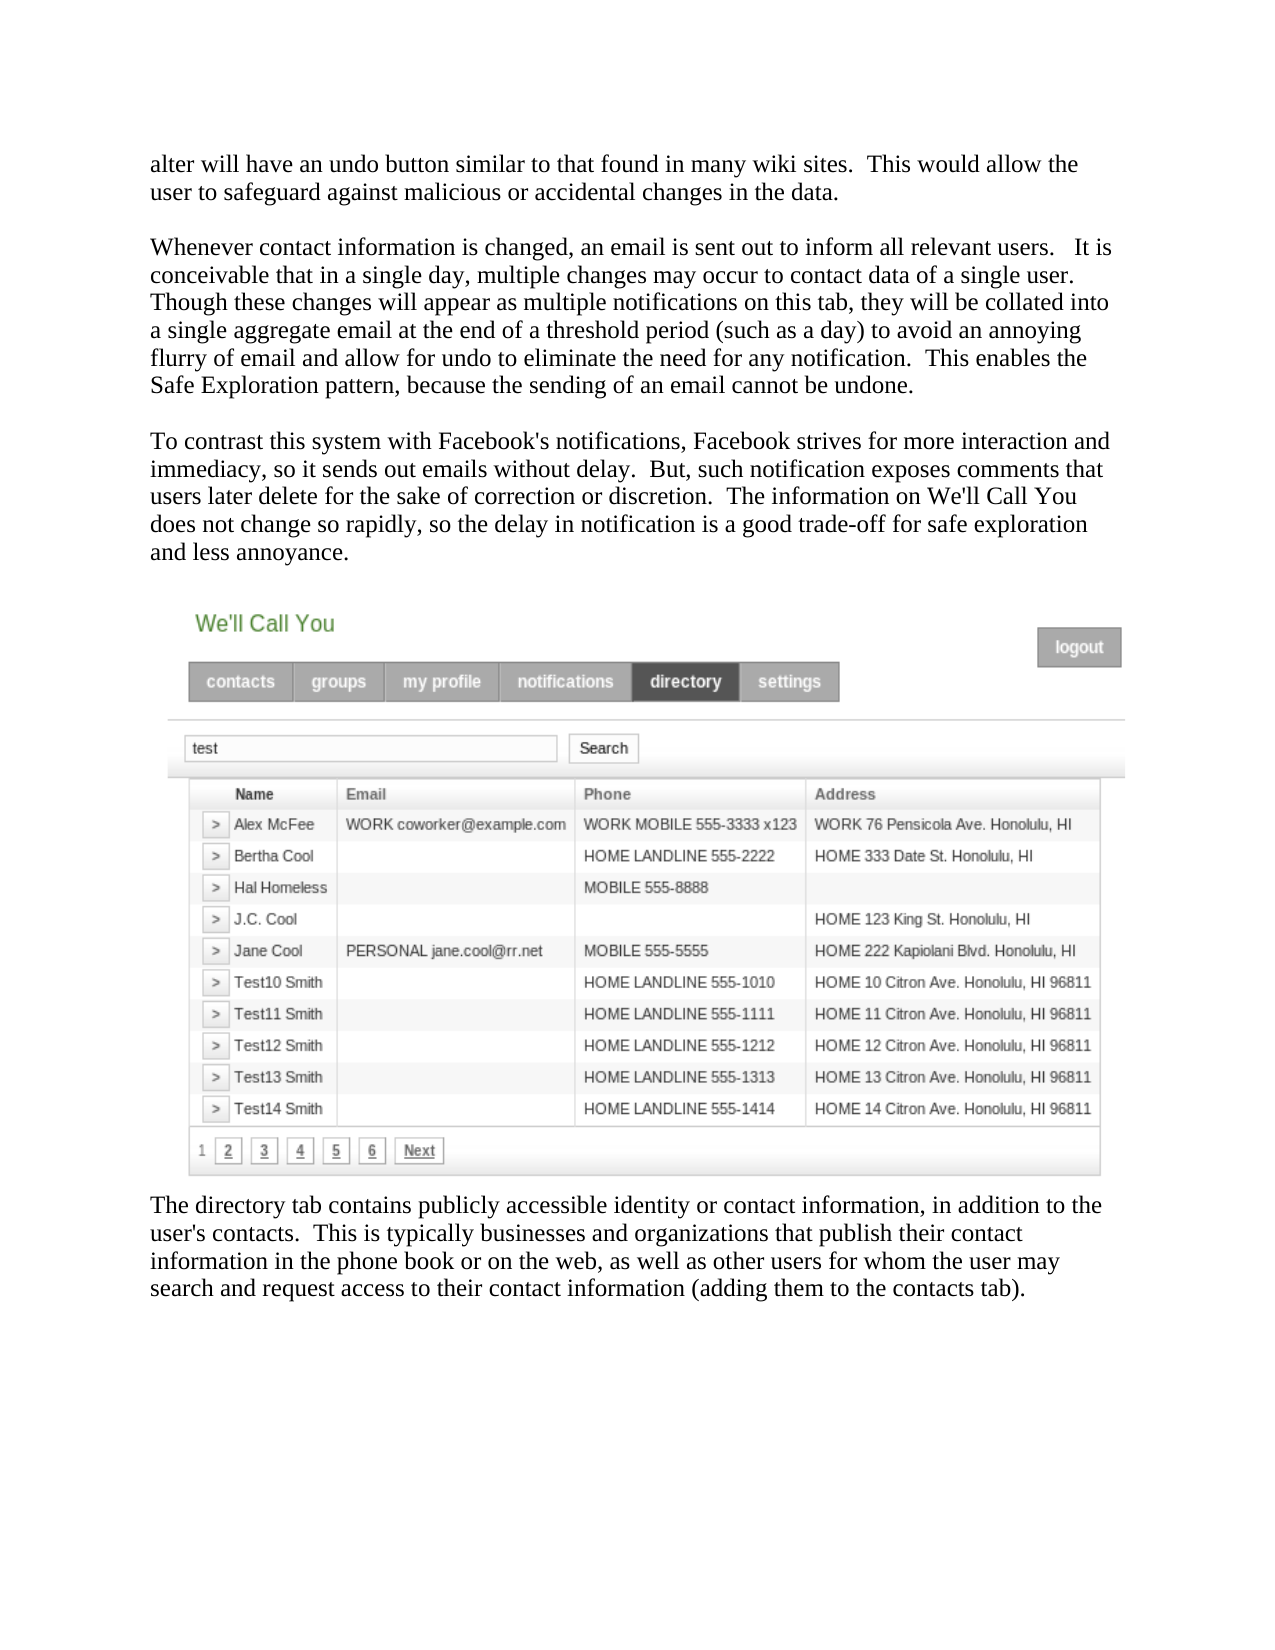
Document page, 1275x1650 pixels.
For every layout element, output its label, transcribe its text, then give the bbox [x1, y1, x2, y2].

text alter will have an undo button similar to that found in many wiki sites. This would allow the user to safeguard against malicious or accidental changes in the data. [150, 150, 1125, 205]
text Whenever contact information is changed, an email is sent out to inform all relevant users. It is conceivable that in a single day, multiple changes may occur to contact data of a single user. Though these changes will appear as multiple notifications on this tab, they will be collated into a single aggregate email at the end of a threshold period (such as a day) to avoid an annoying flurry of email and allow for undo to eliminate the need for any notification. This enables the Safe Exploration pattern, because the sending of an email cannot be undone. [150, 233, 1125, 399]
picture [150, 593, 1125, 1192]
text To contrast this system with Facebook's notifications, Facebook strives for more interaction and immediacy, so it sends out emails without delay. But, such notification exposes comments that users later delete for the sake of correction or discretion. The information on We'll Call You does not change so rapidly, so the delay in notification is a good trade-off for safe exploration and less annoyance. [150, 427, 1125, 566]
text The directory tab contains publicly accessible identity or contact information, in addition to the user's contacts. This is typically businesses and organizations that publish their contact information in the phone book or on the web, as well as other users for whom the user may search and request access to their contact information (adding them to the contacts tab). [150, 1192, 1125, 1302]
